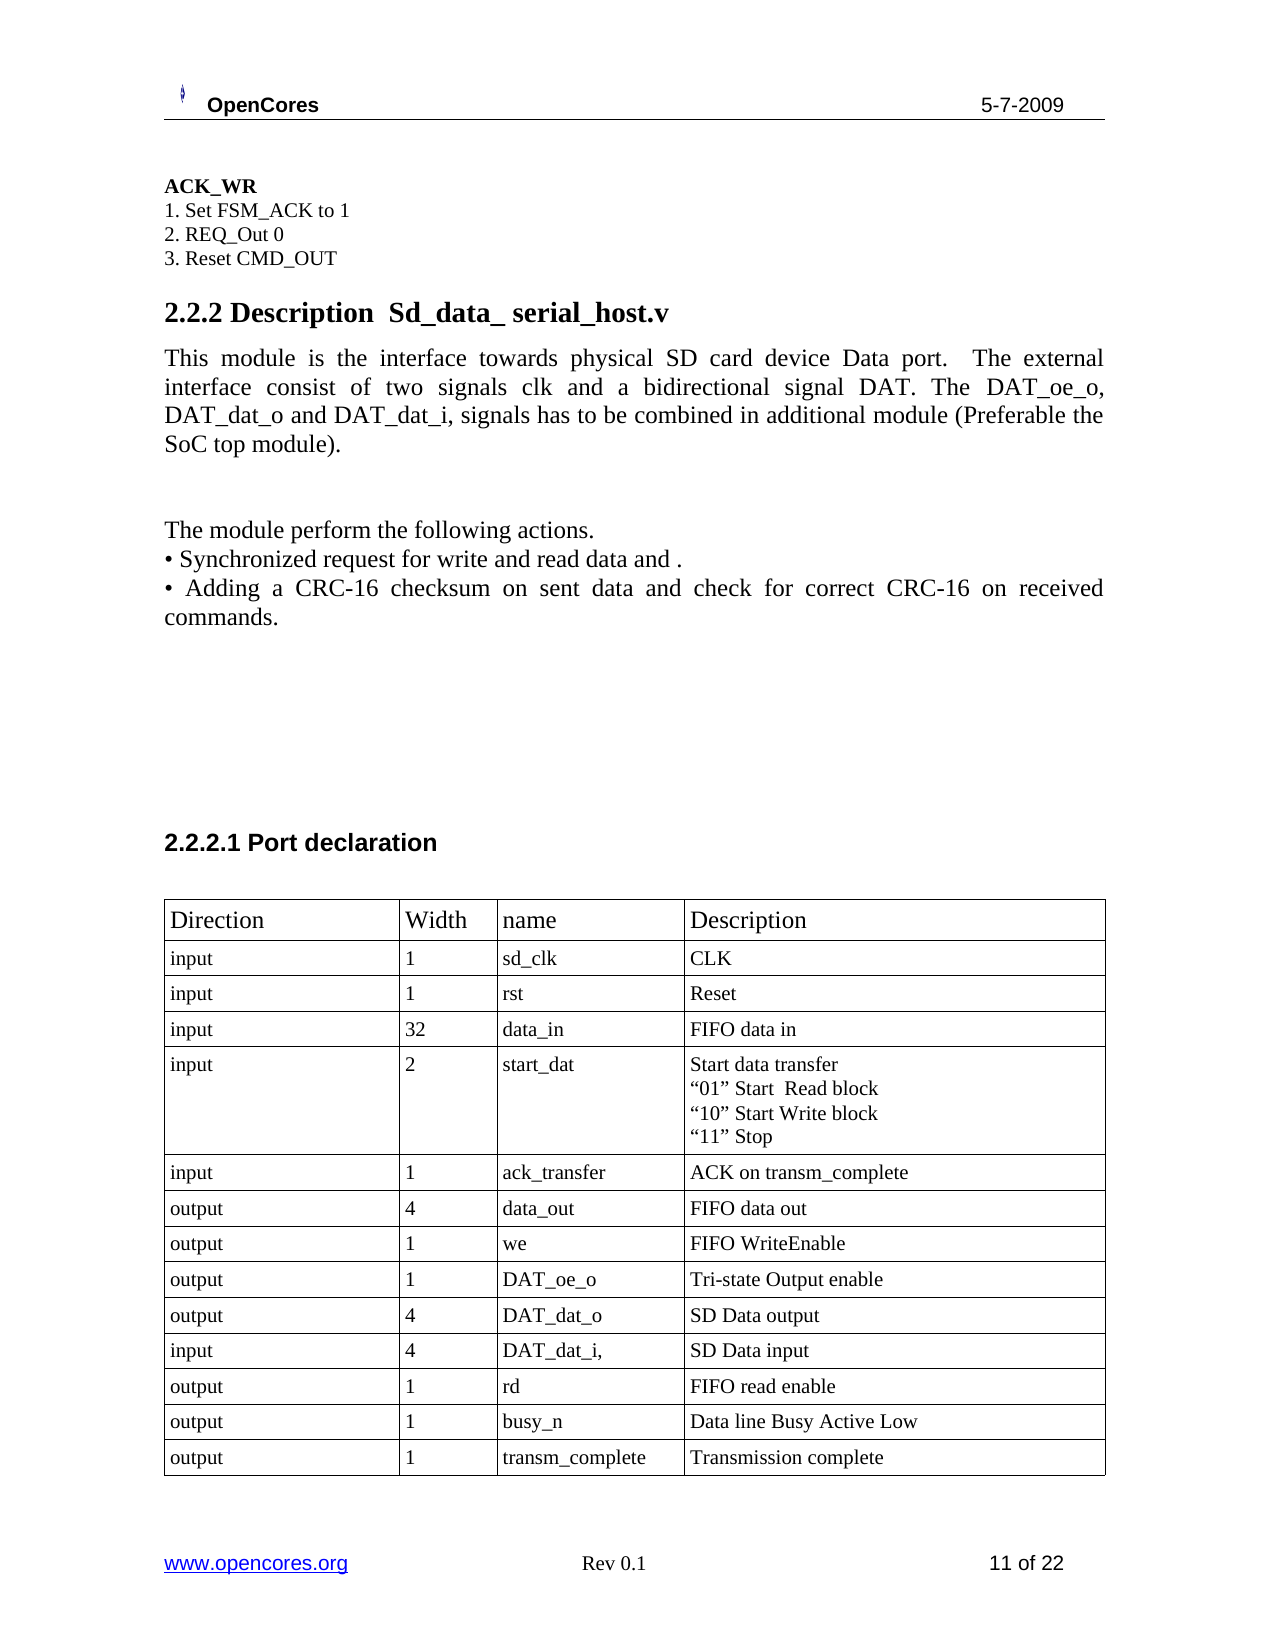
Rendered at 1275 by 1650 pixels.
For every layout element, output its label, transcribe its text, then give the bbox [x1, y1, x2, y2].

table_cell 1 [400, 1369, 497, 1404]
table_cell data_in [498, 1012, 684, 1046]
table_cell output [165, 1369, 399, 1404]
text This module is the interface towards physical SD card device Data port. The external interface consist of two signals clk and a bidirectional signal DAT. The DAT_oe_o, DAT_dat_o and DAT_dat_i, signals has to be combined in additional module (Preferable the SoC top module). [164, 343, 1105, 458]
table_cell 4 [400, 1191, 497, 1226]
table_cell input [165, 1334, 399, 1368]
table_cell input [165, 1012, 399, 1046]
table_cell Reset [685, 976, 1105, 1011]
table_cell 1 [400, 976, 497, 1011]
table_cell output [165, 1440, 399, 1475]
table_cell output [165, 1298, 399, 1332]
text 2. REQ_Out 0 [164, 222, 1105, 246]
table_header Direction [165, 900, 399, 939]
table_cell transm_complete [498, 1440, 684, 1475]
table_cell input [165, 1155, 399, 1190]
text • Synchronized request for write and read data and . [164, 544, 1105, 573]
table_cell 1 [400, 1155, 497, 1190]
text ACK_WR [164, 174, 1105, 198]
table_cell 32 [400, 1012, 497, 1046]
table_cell output [165, 1262, 399, 1297]
table_cell DAT_dat_i, [498, 1334, 684, 1368]
table_cell output [165, 1191, 399, 1226]
table_header Width [400, 900, 497, 939]
text 3. Reset CMD_OUT [164, 246, 1105, 270]
table_cell input [165, 1047, 399, 1154]
table_cell we [498, 1227, 684, 1261]
table_cell ack_transfer [498, 1155, 684, 1190]
table_cell data_out [498, 1191, 684, 1226]
table_cell Data line Busy Active Low [685, 1405, 1105, 1439]
table_cell sd_clk [498, 941, 684, 975]
table_cell FIFO data in [685, 1012, 1105, 1046]
table_cell busy_n [498, 1405, 684, 1439]
table_cell FIFO WriteEnable [685, 1227, 1105, 1261]
table_cell input [165, 976, 399, 1011]
subtitle 2.2.2.1 Port declaration [164, 828, 1105, 856]
table_cell input [165, 941, 399, 975]
table_cell rd [498, 1369, 684, 1404]
table_cell 1 [400, 1227, 497, 1261]
table_cell DAT_oe_o [498, 1262, 684, 1297]
table_cell 4 [400, 1334, 497, 1368]
table_cell FIFO data out [685, 1191, 1105, 1226]
table_cell 1 [400, 1440, 497, 1475]
table_cell ACK on transm_complete [685, 1155, 1105, 1190]
table_cell 2 [400, 1047, 497, 1154]
table_cell 1 [400, 1262, 497, 1297]
text • Adding a CRC-16 checksum on sent data and check for correct CRC-16 on received commands. [164, 573, 1105, 630]
table_cell 1 [400, 941, 497, 975]
table_cell FIFO read enable [685, 1369, 1105, 1404]
table_cell SD Data input [685, 1334, 1105, 1368]
table_cell Transmission complete [685, 1440, 1105, 1475]
table_cell output [165, 1405, 399, 1439]
text The module perform the following actions. [164, 515, 1105, 544]
table_cell rst [498, 976, 684, 1011]
table_cell Tri-state Output enable [685, 1262, 1105, 1297]
table_header name [498, 900, 684, 939]
subtitle 2.2.2 Description Sd_data_ serial_host.v [164, 295, 1105, 329]
table_header Description [685, 900, 1105, 939]
table_cell DAT_dat_o [498, 1298, 684, 1332]
table_cell start_dat [498, 1047, 684, 1154]
table_cell Start data transfer “01” Start Read block “10” Start Write block “11” Stop [685, 1047, 1105, 1154]
table_cell 1 [400, 1405, 497, 1439]
table_cell CLK [685, 941, 1105, 975]
table_cell output [165, 1227, 399, 1261]
table_cell SD Data output [685, 1298, 1105, 1332]
text 1. Set FSM_ACK to 1 [164, 198, 1105, 222]
table_cell 4 [400, 1298, 497, 1332]
